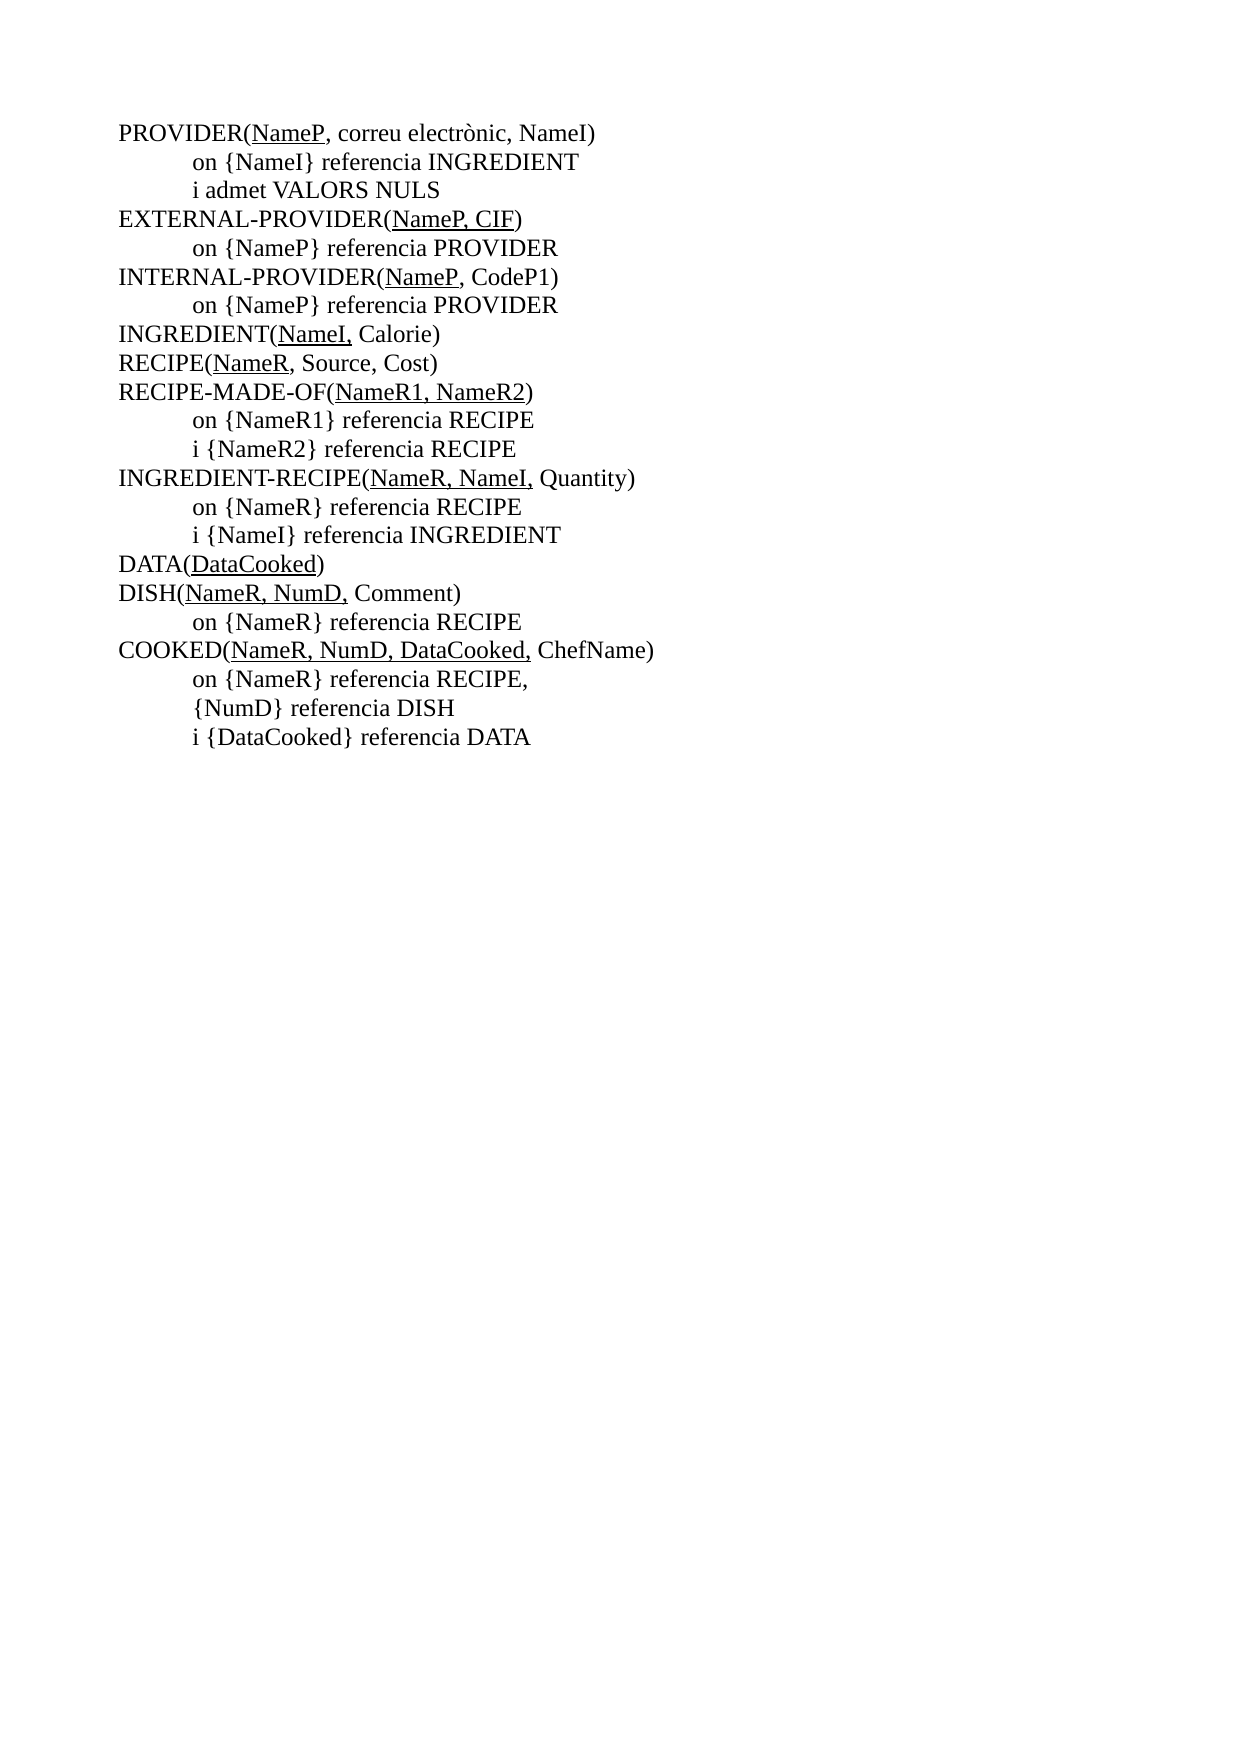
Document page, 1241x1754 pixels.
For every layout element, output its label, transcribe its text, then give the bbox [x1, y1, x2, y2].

text COOKED(NameR, NumD, DataCooked, ChefName) [118, 636, 1122, 664]
text RECIPE-MADE-OF(NameR1, NameR2) [118, 377, 1122, 406]
text on {NameR} referencia RECIPE, [118, 664, 1122, 693]
text on {NameI} referencia INGREDIENT [118, 147, 1122, 176]
text INGREDIENT(NameI, Calorie) [118, 319, 1122, 348]
text INGREDIENT-RECIPE(NameR, NameI, Quantity) [118, 463, 1122, 492]
text EXTERNAL-PROVIDER(NameP, CIF) [118, 204, 1122, 233]
text i {DataCooked} referencia DATA [118, 722, 1122, 751]
text on {NameP} referencia PROVIDER [118, 233, 1122, 262]
text i {NameI} referencia INGREDIENT [118, 521, 1122, 549]
text on {NameP} referencia PROVIDER [118, 291, 1122, 319]
text INTERNAL-PROVIDER(NameP, CodeP1) [118, 262, 1122, 291]
text on {NameR} referencia RECIPE [118, 607, 1122, 636]
text DISH(NameR, NumD, Comment) [118, 578, 1122, 607]
text on {NameR1} referencia RECIPE [118, 406, 1122, 434]
text {NumD} referencia DISH [118, 693, 1122, 722]
text i {NameR2} referencia RECIPE [118, 434, 1122, 463]
text i admet VALORS NULS [118, 176, 1122, 204]
text DATA(DataCooked) [118, 549, 1122, 578]
text RECIPE(NameR, Source, Cost) [118, 348, 1122, 377]
text PROVIDER(NameP, correu electrònic, NameI) [118, 118, 1122, 147]
text on {NameR} referencia RECIPE [118, 492, 1122, 521]
